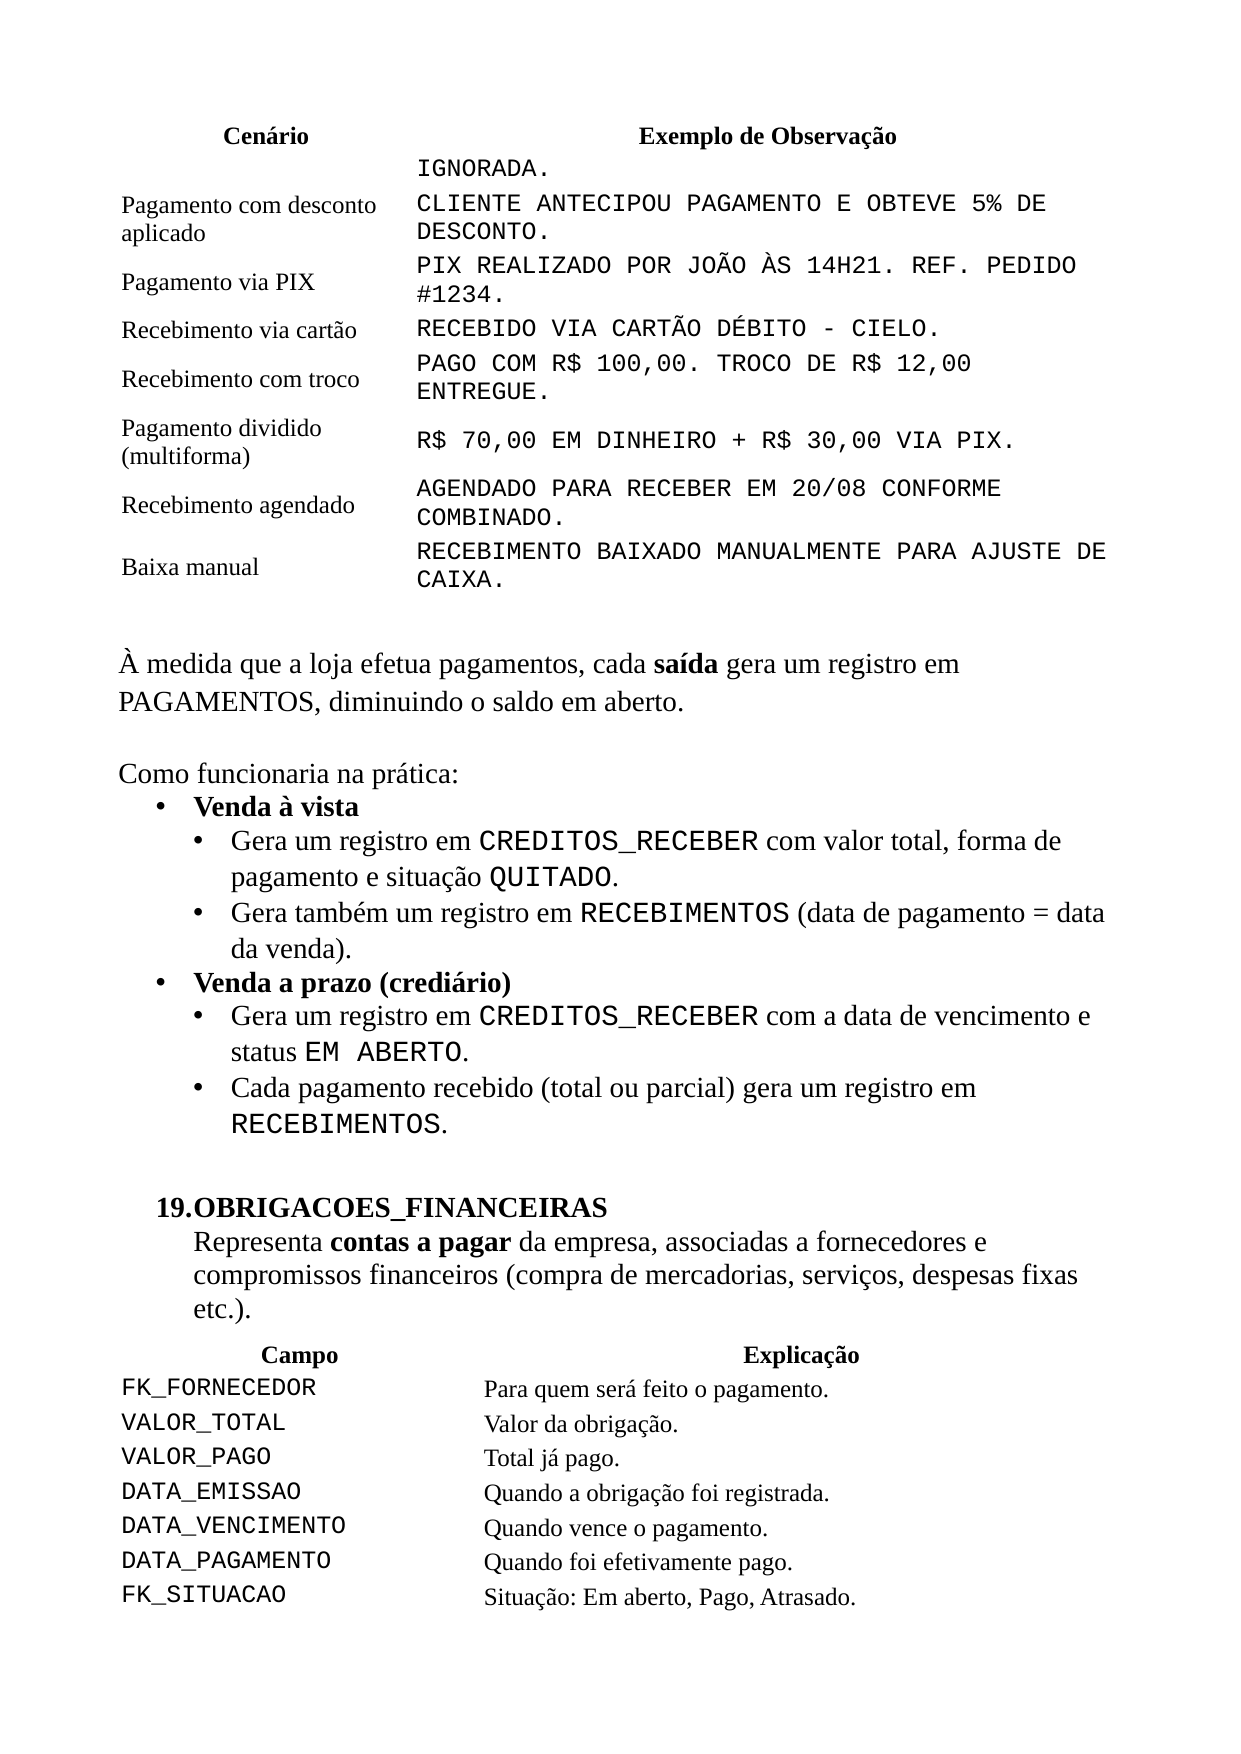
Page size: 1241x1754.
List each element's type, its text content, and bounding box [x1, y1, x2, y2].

table_cell Recebimento via cartão [118, 313, 413, 347]
table_cell Baixa manual [118, 536, 413, 598]
table_cell Valor da obrigação. [481, 1406, 1122, 1441]
subtitle Venda à vista [156, 789, 1122, 823]
table_header Cenário [118, 118, 413, 153]
table_cell [118, 153, 413, 187]
table_cell Pagamento com desconto aplicado [118, 187, 413, 250]
table_cell VALOR_TOTAL [118, 1406, 481, 1441]
subtitle Gera um registro em CREDITOS_RECEBER com valor total, forma de pagamento e situação QUITADO. [193, 823, 1122, 895]
table_cell RECEBIMENTO BAIXADO MANUALMENTE PARA AJUSTE DE CAIXA. [414, 536, 1122, 598]
subtitle Venda a prazo (crediário) [156, 965, 1122, 998]
table_header Explicação [481, 1337, 1122, 1371]
table_cell DATA_EMISSAO [118, 1475, 481, 1510]
table_cell Pagamento dividido (multiforma) [118, 410, 413, 473]
table_cell Quando foi efetivamente pago. [481, 1544, 1122, 1579]
table_cell Quando vence o pagamento. [481, 1510, 1122, 1544]
table_cell PIX REALIZADO POR JOÃO ÀS 14H21. REF. PEDIDO #1234. [414, 250, 1122, 313]
table_cell PAGO COM R$ 100,00. TROCO DE R$ 12,00 ENTREGUE. [414, 347, 1122, 410]
table_cell DATA_PAGAMENTO [118, 1544, 481, 1579]
subtitle Como funcionaria na prática: [118, 756, 1122, 789]
table_header Exemplo de Observação [414, 118, 1122, 153]
table_cell Recebimento com troco [118, 347, 413, 410]
subtitle OBRIGACOES_FINANCEIRAS Representa contas a pagar da empresa, associadas a fornecedores e compromissos financeiros (compra de mercadorias, serviços, despesas fixas etc.). [156, 1190, 1122, 1324]
table_cell AGENDADO PARA RECEBER EM 20/08 CONFORME COMBINADO. [414, 473, 1122, 536]
table_cell Recebimento agendado [118, 473, 413, 536]
table_cell CLIENTE ANTECIPOU PAGAMENTO E OBTEVE 5% DE DESCONTO. [414, 187, 1122, 250]
table_cell Situação: Em aberto, Pago, Atrasado. [481, 1579, 1122, 1613]
subtitle Gera um registro em CREDITOS_RECEBER com a data de vencimento e status EM ABERTO. [193, 998, 1122, 1070]
table_cell VALOR_PAGO [118, 1441, 481, 1475]
table_cell RECEBIDO VIA CARTÃO DÉBITO - CIELO. [414, 313, 1122, 347]
text À medida que a loja efetua pagamentos, cada saída gera um registro em PAGAMENTOS, diminuindo o saldo em aberto. [118, 646, 1122, 718]
table_cell Total já pago. [481, 1441, 1122, 1475]
table_cell FK_SITUACAO [118, 1579, 481, 1613]
subtitle Cada pagamento recebido (total ou parcial) gera um registro em RECEBIMENTOS. [193, 1070, 1122, 1142]
subtitle Gera também um registro em RECEBIMENTOS (data de pagamento = data da venda). [193, 895, 1122, 965]
table_cell Pagamento via PIX [118, 250, 413, 313]
table_cell R$ 70,00 EM DINHEIRO + R$ 30,00 VIA PIX. [414, 410, 1122, 473]
table_cell DATA_VENCIMENTO [118, 1510, 481, 1544]
table_cell Quando a obrigação foi registrada. [481, 1475, 1122, 1510]
table_header Campo [118, 1337, 481, 1371]
table_cell FK_FORNECEDOR [118, 1371, 481, 1406]
table_cell IGNORADA. [414, 153, 1122, 187]
table_cell Para quem será feito o pagamento. [481, 1371, 1122, 1406]
